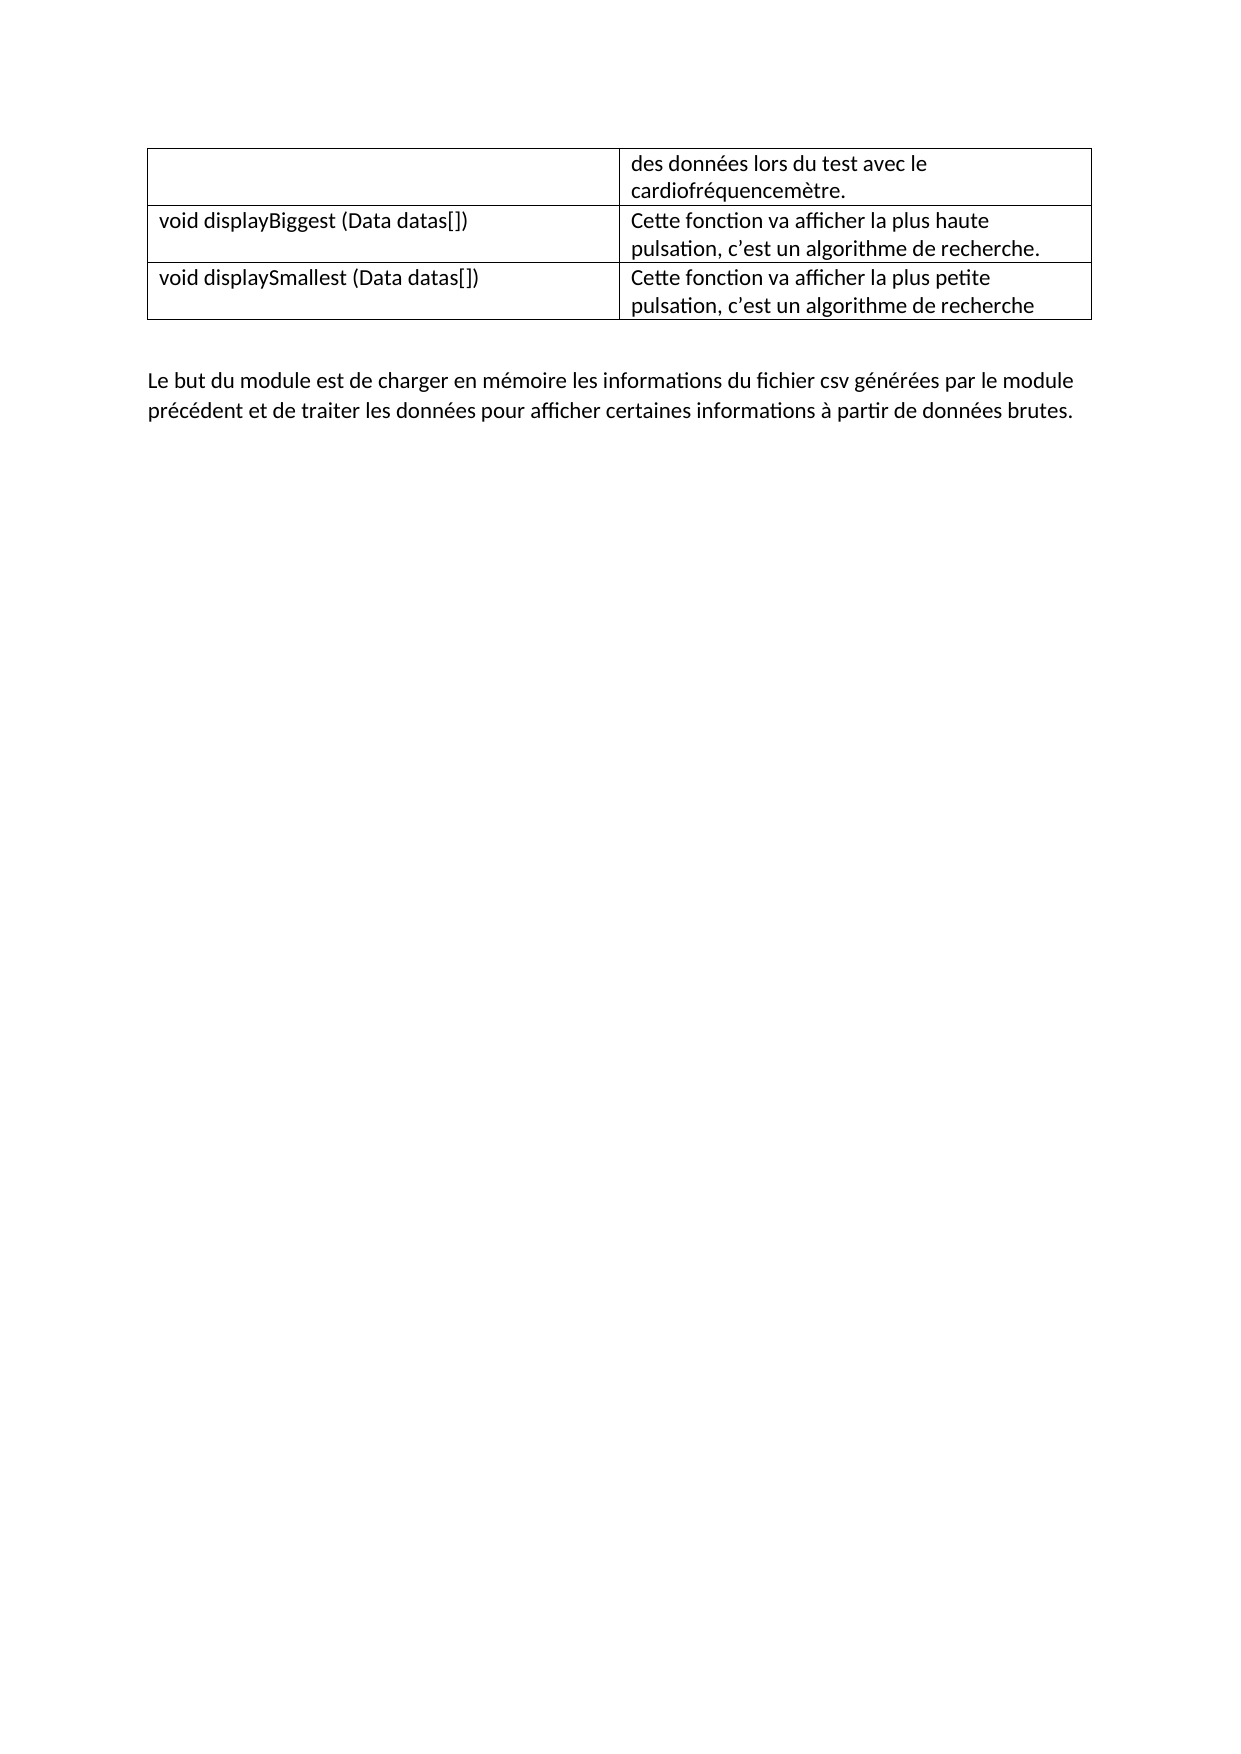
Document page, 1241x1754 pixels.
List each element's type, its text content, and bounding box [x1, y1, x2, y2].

table_cell [148, 149, 619, 205]
table_cell Cette fonction va afficher la plus petite pulsation, c’est un algorithme de recherche [620, 263, 1091, 319]
text Le but du module est de charger en mémoire les informations du fichier csv générées par le module précédent et de traiter les données pour afficher certaines informations à partir de données brutes. [148, 366, 1093, 424]
table_cell void displayBiggest (Data datas[]) [148, 206, 619, 262]
table_cell void displaySmallest (Data datas[]) [148, 263, 619, 319]
table_cell Cette fonction va afficher la plus haute pulsation, c’est un algorithme de recherche. [620, 206, 1091, 262]
table_cell des données lors du test avec le cardiofréquencemètre. [620, 149, 1091, 205]
